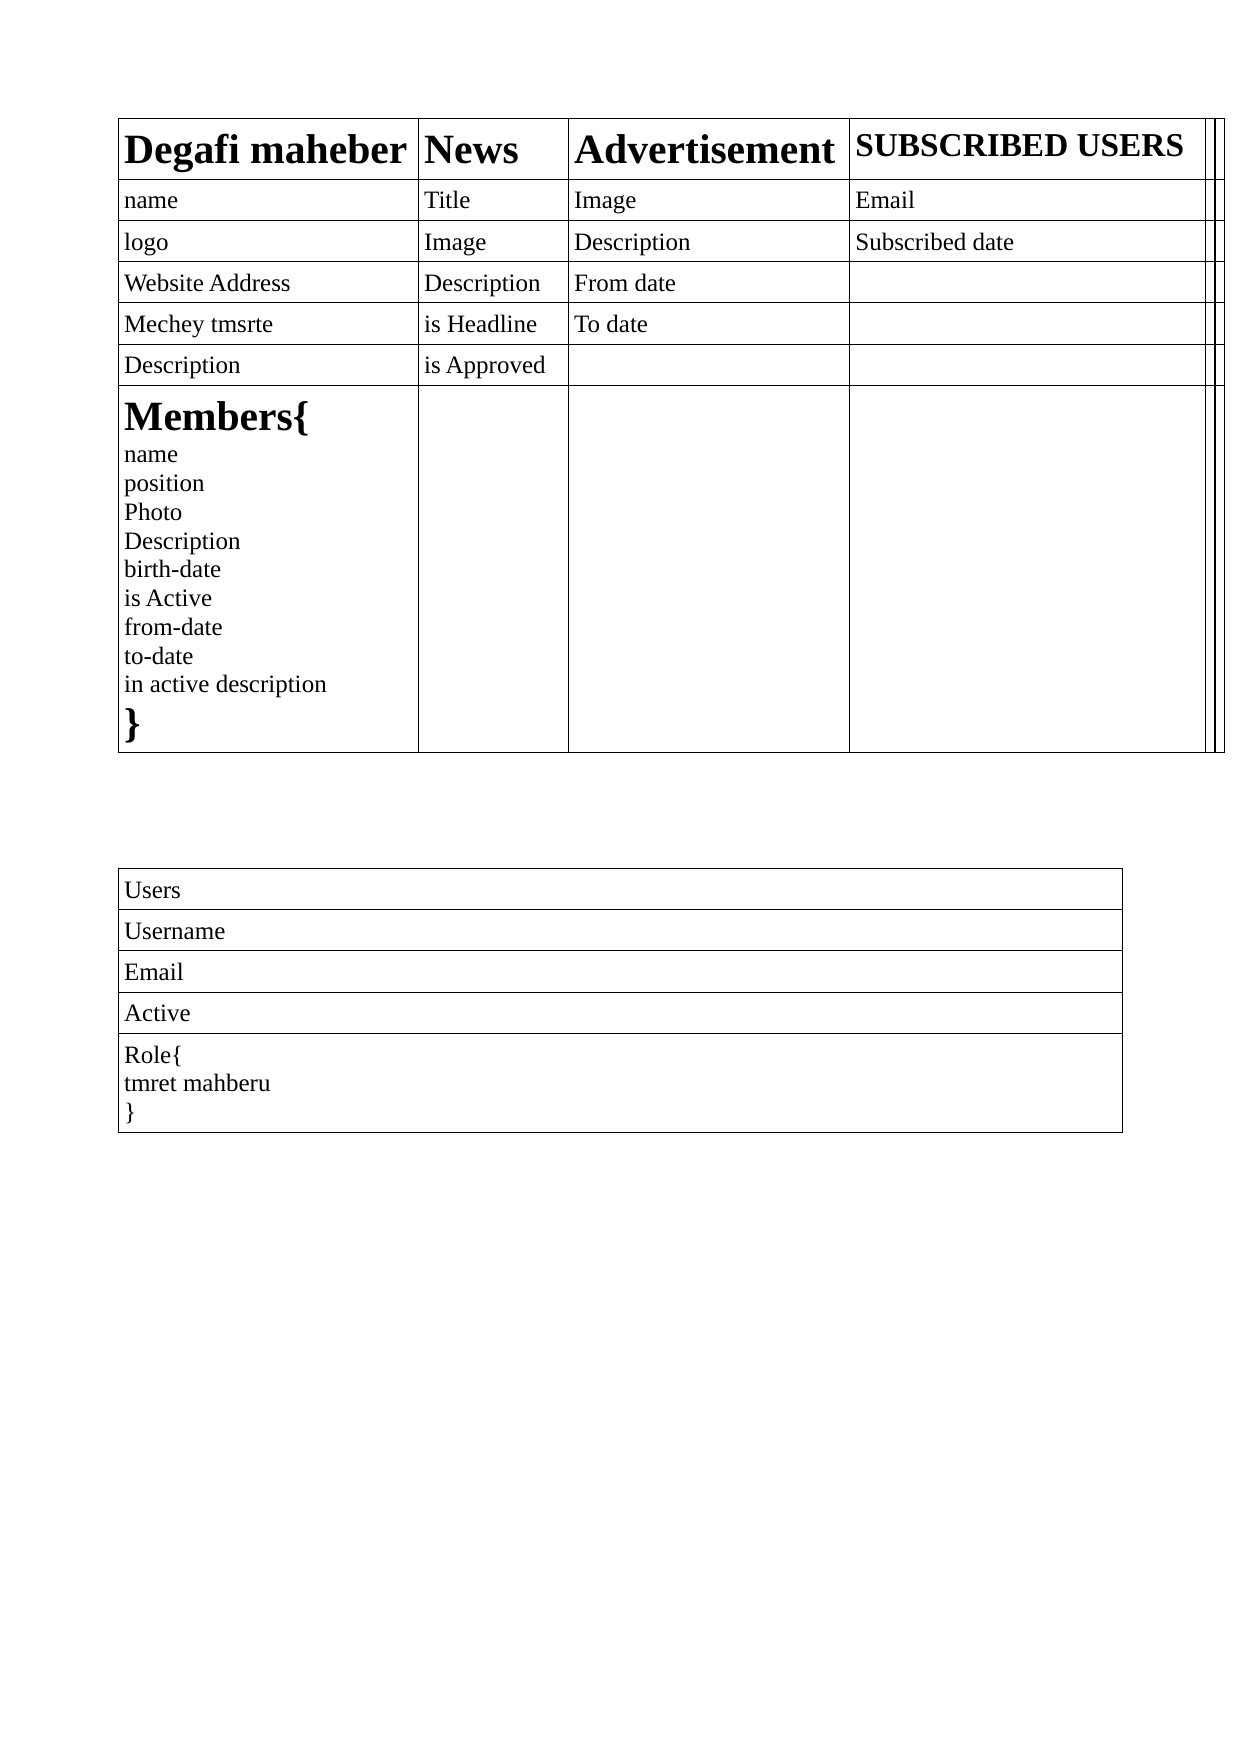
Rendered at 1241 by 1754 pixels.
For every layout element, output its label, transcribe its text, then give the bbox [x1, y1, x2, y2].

table_cell [1216, 345, 1224, 385]
table_cell Subscribed date [850, 221, 1205, 261]
table_cell [1206, 262, 1214, 302]
table_cell From date [569, 262, 849, 302]
table_cell [569, 386, 849, 752]
table_cell Description [419, 262, 568, 302]
table_cell [1206, 221, 1214, 261]
table_cell [850, 386, 1205, 752]
table_header [1216, 119, 1224, 178]
table_cell [569, 345, 849, 385]
table_cell [1206, 345, 1214, 385]
table_cell Members{ name position Photo Description birth-date is Active from-date to-date in active description } [119, 386, 418, 752]
table_header News [419, 119, 568, 178]
table_header [1206, 119, 1214, 178]
table_cell [850, 345, 1205, 385]
table_cell [1206, 386, 1214, 752]
table_cell [1216, 180, 1224, 220]
table_cell Description [119, 345, 418, 385]
table_cell Description [569, 221, 849, 261]
table_cell [419, 386, 568, 752]
table_cell To date [569, 303, 849, 343]
table_header SUBSCRIBED USERS [850, 119, 1205, 178]
table_header Users [119, 869, 1122, 909]
table_cell [850, 262, 1205, 302]
table_cell Role{ tmret mahberu } [119, 1034, 1122, 1132]
table_cell Image [419, 221, 568, 261]
table_cell logo [119, 221, 418, 261]
table_cell [850, 303, 1205, 343]
table_cell [1216, 303, 1224, 343]
table_cell is Headline [419, 303, 568, 343]
table_cell name [119, 180, 418, 220]
table_cell Email [850, 180, 1205, 220]
table_cell Image [569, 180, 849, 220]
table_header Advertisement [569, 119, 849, 178]
table_cell Email [119, 951, 1122, 992]
table_header Degafi maheber [119, 119, 418, 178]
table_cell [1206, 180, 1214, 220]
table_cell [1216, 221, 1224, 261]
table_cell [1216, 386, 1224, 752]
table_cell Username [119, 910, 1122, 950]
table_cell Active [119, 993, 1122, 1033]
table_cell [1216, 262, 1224, 302]
table_cell [1206, 303, 1214, 343]
table_cell Mechey tmsrte [119, 303, 418, 343]
table_cell Website Address [119, 262, 418, 302]
table_cell Title [419, 180, 568, 220]
table_cell is Approved [419, 345, 568, 385]
